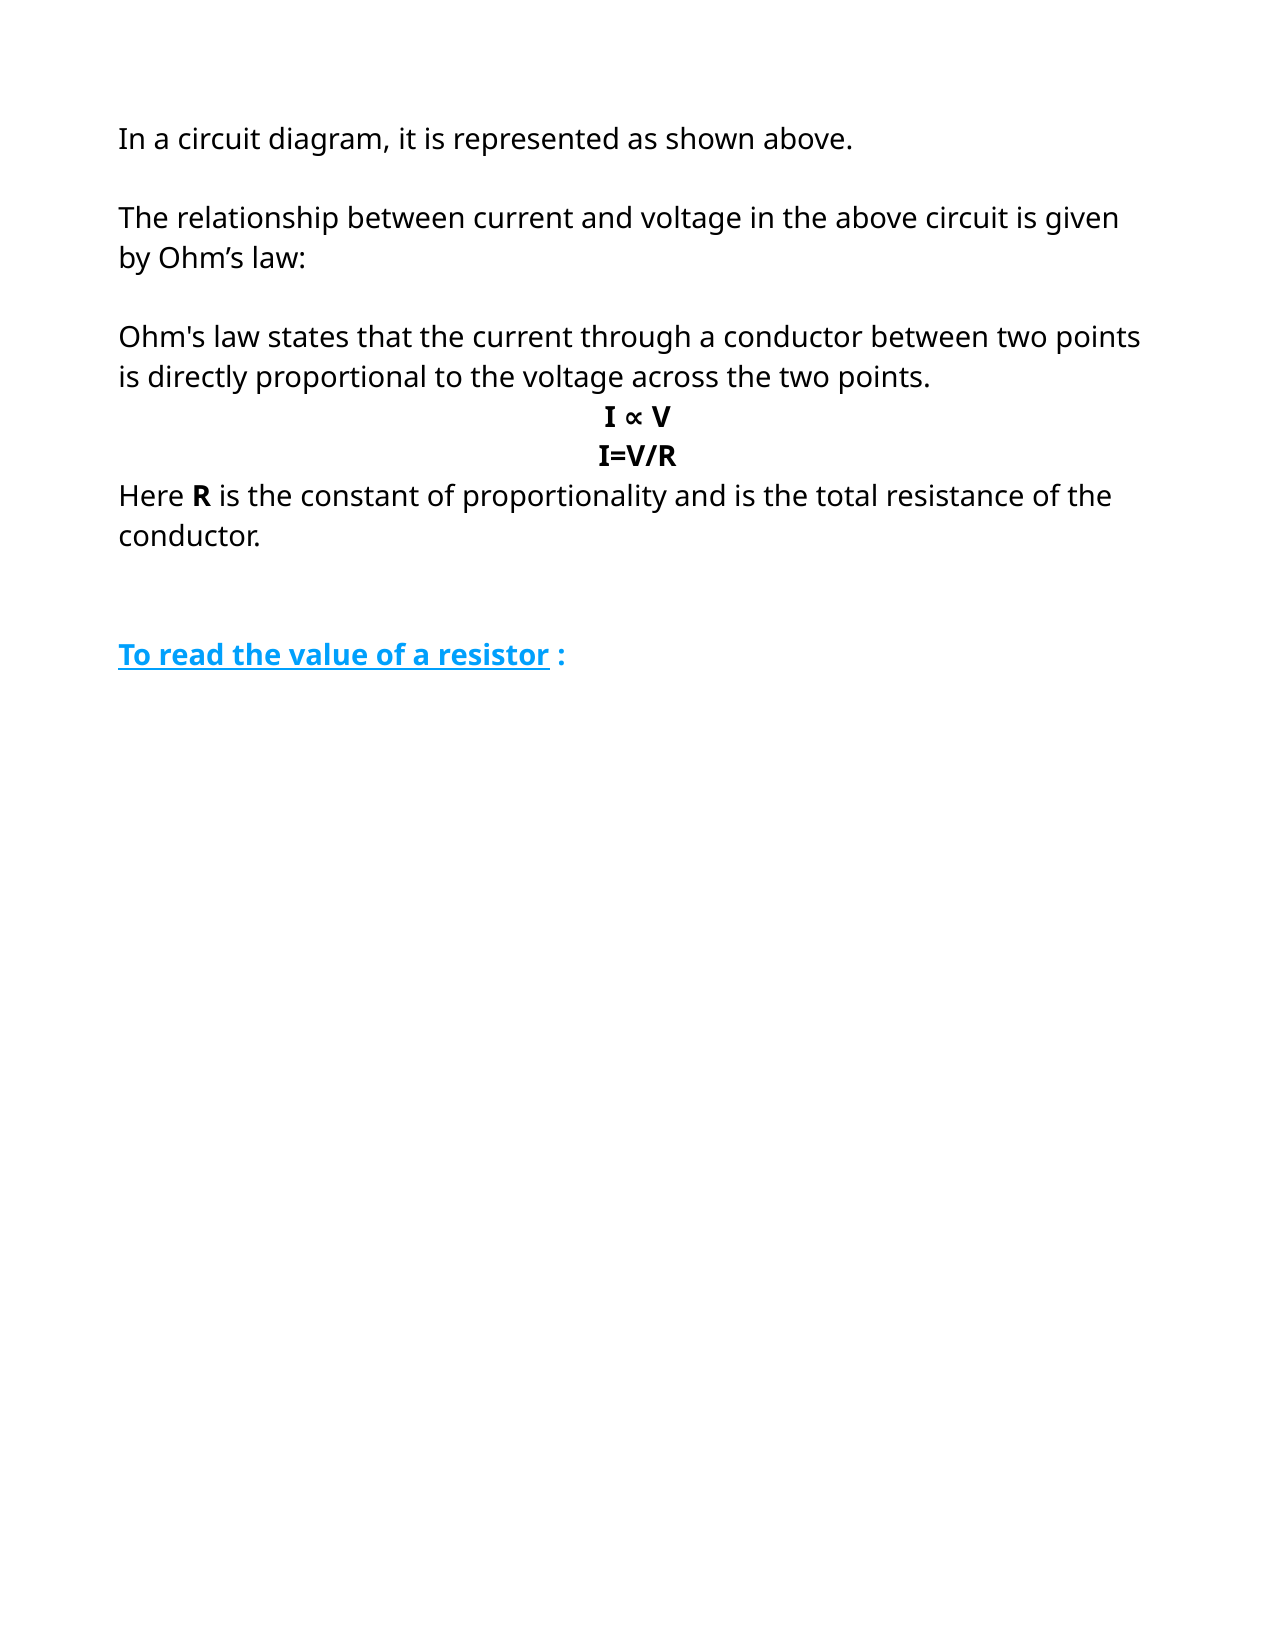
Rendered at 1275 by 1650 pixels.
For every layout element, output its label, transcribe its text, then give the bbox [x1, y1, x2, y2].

text Ohm's law states that the current through a conductor between two points is directly proportional to the voltage across the two points. [118, 317, 1157, 396]
text I=V/R [118, 436, 1157, 475]
text I ∝ V [118, 396, 1157, 436]
text The relationship between current and voltage in the above circuit is given by Ohm’s law: [118, 197, 1157, 277]
text Here R is the constant of proportionality and is the total resistance of the conductor. [118, 475, 1157, 555]
text To read the value of a resistor : [118, 634, 1157, 674]
text In a circuit diagram, it is represented as shown above. [118, 118, 1157, 158]
